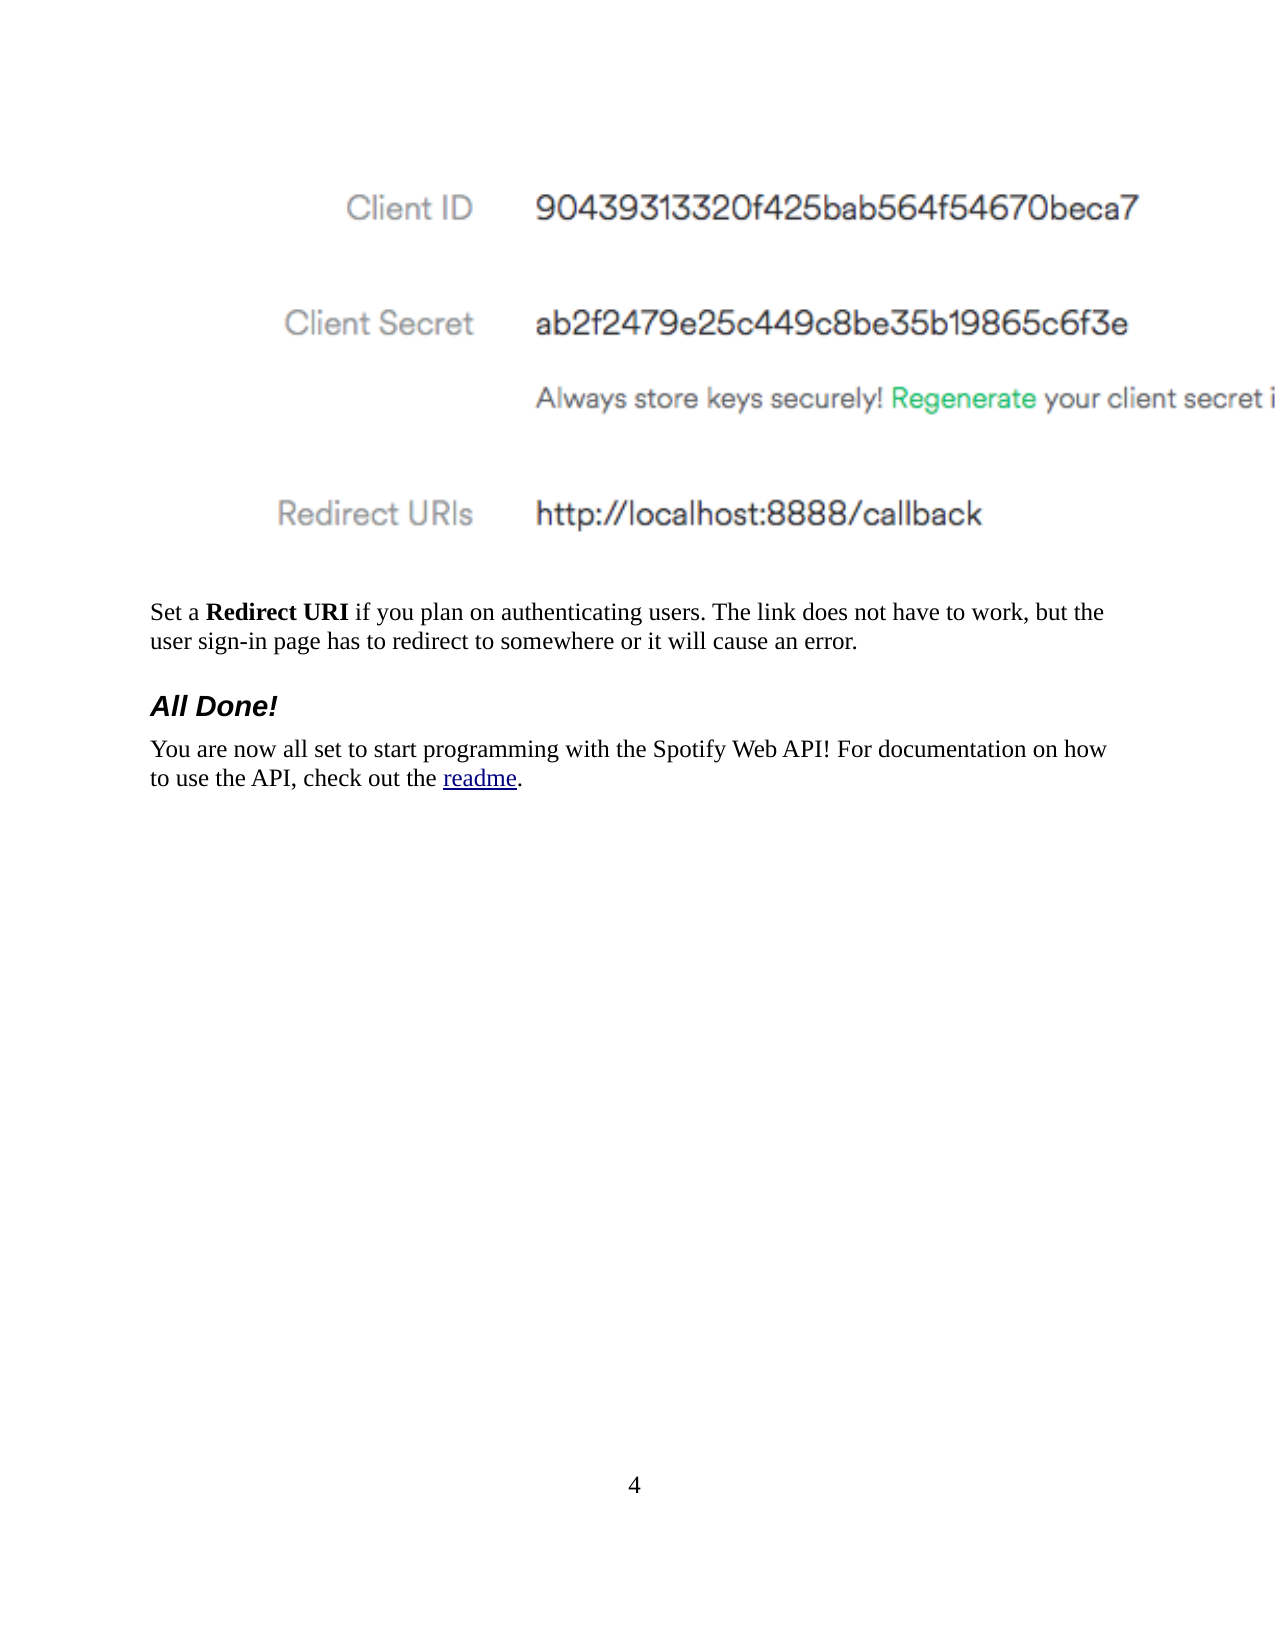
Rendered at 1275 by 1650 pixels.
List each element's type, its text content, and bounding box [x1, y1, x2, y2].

subtitle All Done! [150, 688, 1125, 722]
picture [150, 150, 1275, 580]
text Set a Redirect URI if you plan on authenticating users. The link does not have to work, but the user sign-in page has to redirect to somewhere or it will cause an error. [150, 597, 1125, 654]
text You are now all set to start programming with the Spotify Web API! For documentation on how to use the API, check out the readme. [150, 734, 1125, 792]
